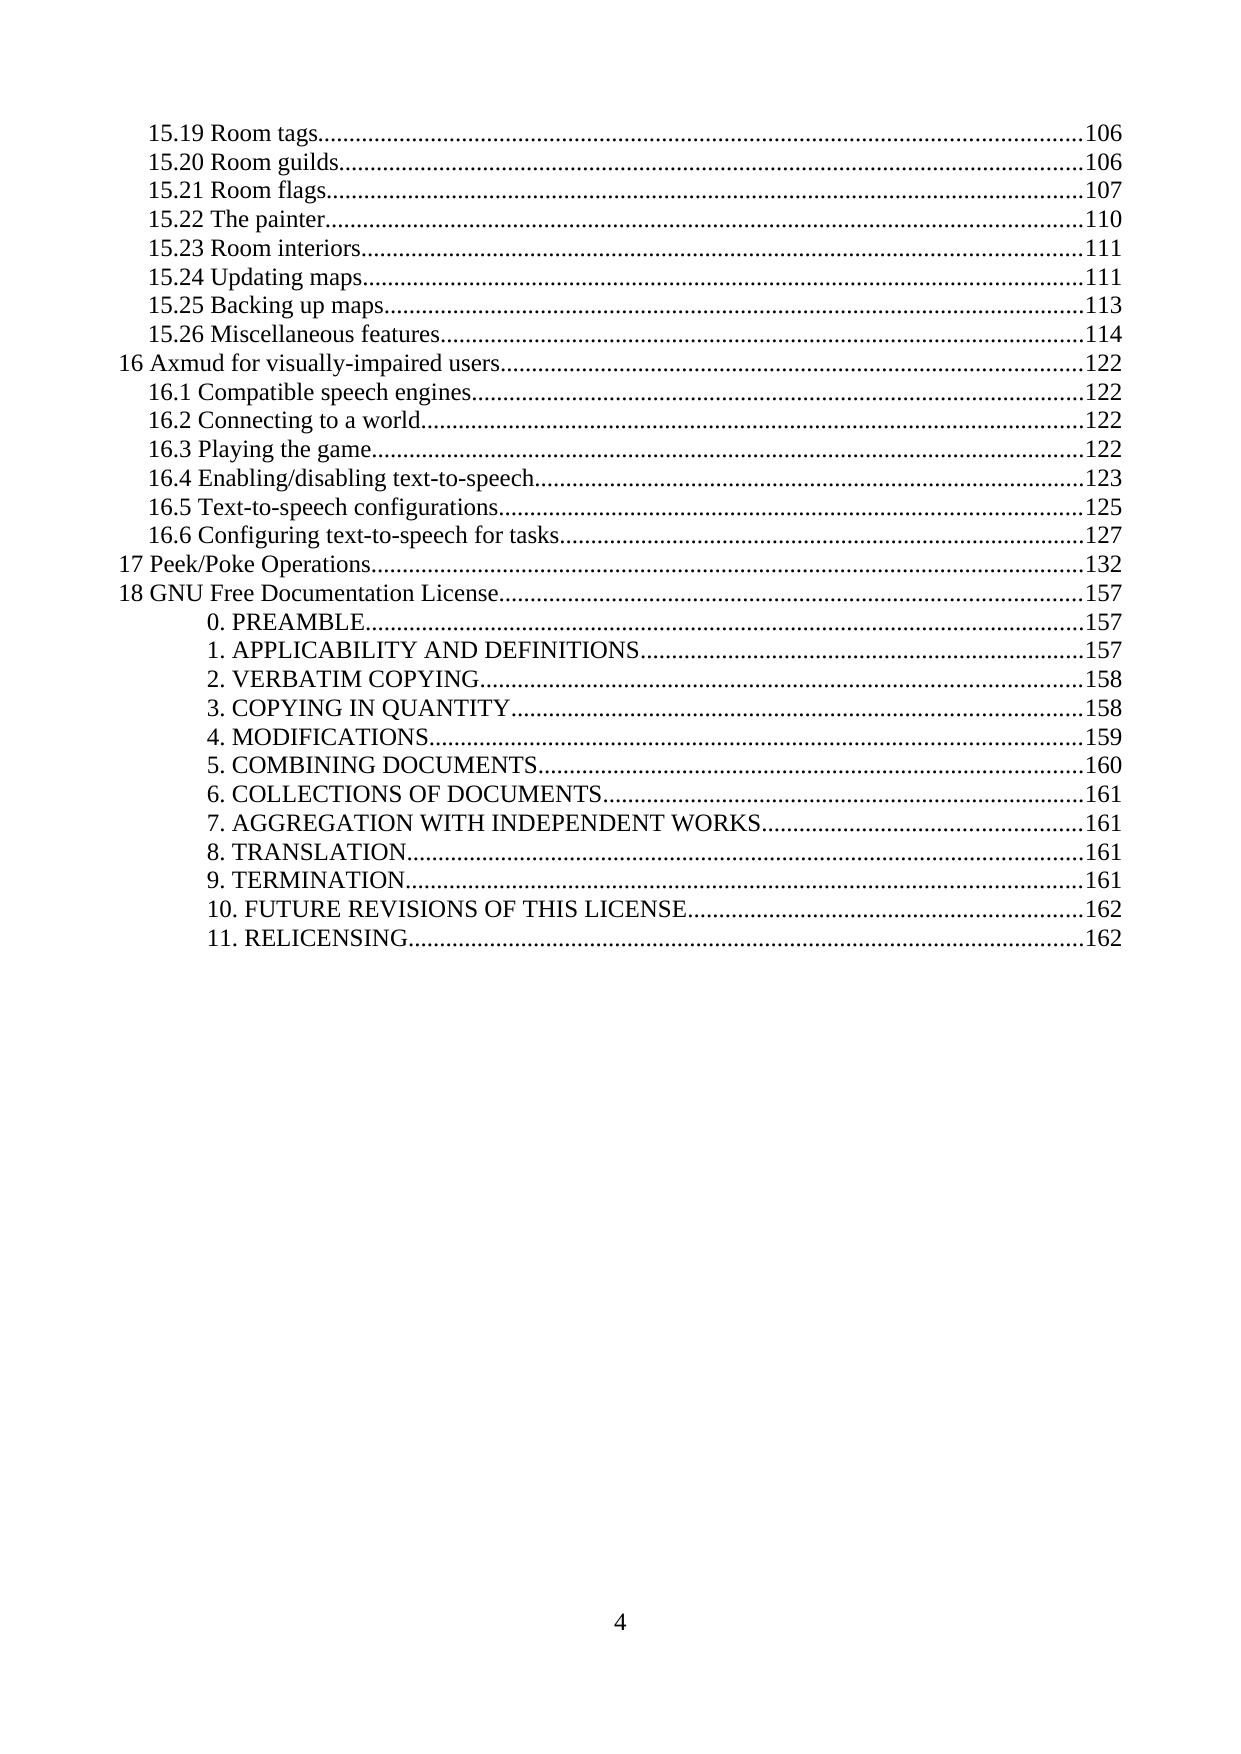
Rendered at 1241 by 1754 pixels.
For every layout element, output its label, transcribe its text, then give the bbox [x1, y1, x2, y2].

text 2. VERBATIM COPYING 158 [207, 664, 1122, 693]
text 16.5 Text-to-speech configurations 125 [148, 492, 1122, 521]
text 10. FUTURE REVISIONS OF THIS LICENSE 162 [207, 894, 1122, 923]
text 1. APPLICABILITY AND DEFINITIONS 157 [207, 636, 1122, 664]
text 16.4 Enabling/disabling text-to-speech 123 [148, 463, 1122, 492]
text 15.25 Backing up maps 113 [148, 291, 1122, 319]
text 16.1 Compatible speech engines 122 [148, 377, 1122, 406]
text 15.20 Room guilds 106 [148, 147, 1122, 176]
text 0. PREAMBLE 157 [207, 607, 1122, 636]
text 15.19 Room tags 106 [148, 118, 1122, 147]
text 16.2 Connecting to a world 122 [148, 406, 1122, 434]
text 11. RELICENSING 162 [207, 923, 1122, 952]
text 15.21 Room flags 107 [148, 176, 1122, 204]
text 15.22 The painter 110 [148, 204, 1122, 233]
text 16 Axmud for visually-impaired users 122 [118, 348, 1122, 377]
text 15.23 Room interiors 111 [148, 233, 1122, 262]
text 8. TRANSLATION 161 [207, 837, 1122, 866]
text 9. TERMINATION 161 [207, 866, 1122, 894]
text 16.6 Configuring text-to-speech for tasks 127 [148, 521, 1122, 549]
text 16.3 Playing the game 122 [148, 434, 1122, 463]
text 6. COLLECTIONS OF DOCUMENTS 161 [207, 779, 1122, 808]
text 15.26 Miscellaneous features 114 [148, 319, 1122, 348]
text 7. AGGREGATION WITH INDEPENDENT WORKS 161 [207, 808, 1122, 837]
text 3. COPYING IN QUANTITY 158 [207, 693, 1122, 722]
text 18 GNU Free Documentation License 157 [118, 578, 1122, 607]
text 4. MODIFICATIONS 159 [207, 722, 1122, 751]
text 5. COMBINING DOCUMENTS 160 [207, 751, 1122, 779]
text 17 Peek/Poke Operations 132 [118, 549, 1122, 578]
text 15.24 Updating maps 111 [148, 262, 1122, 291]
